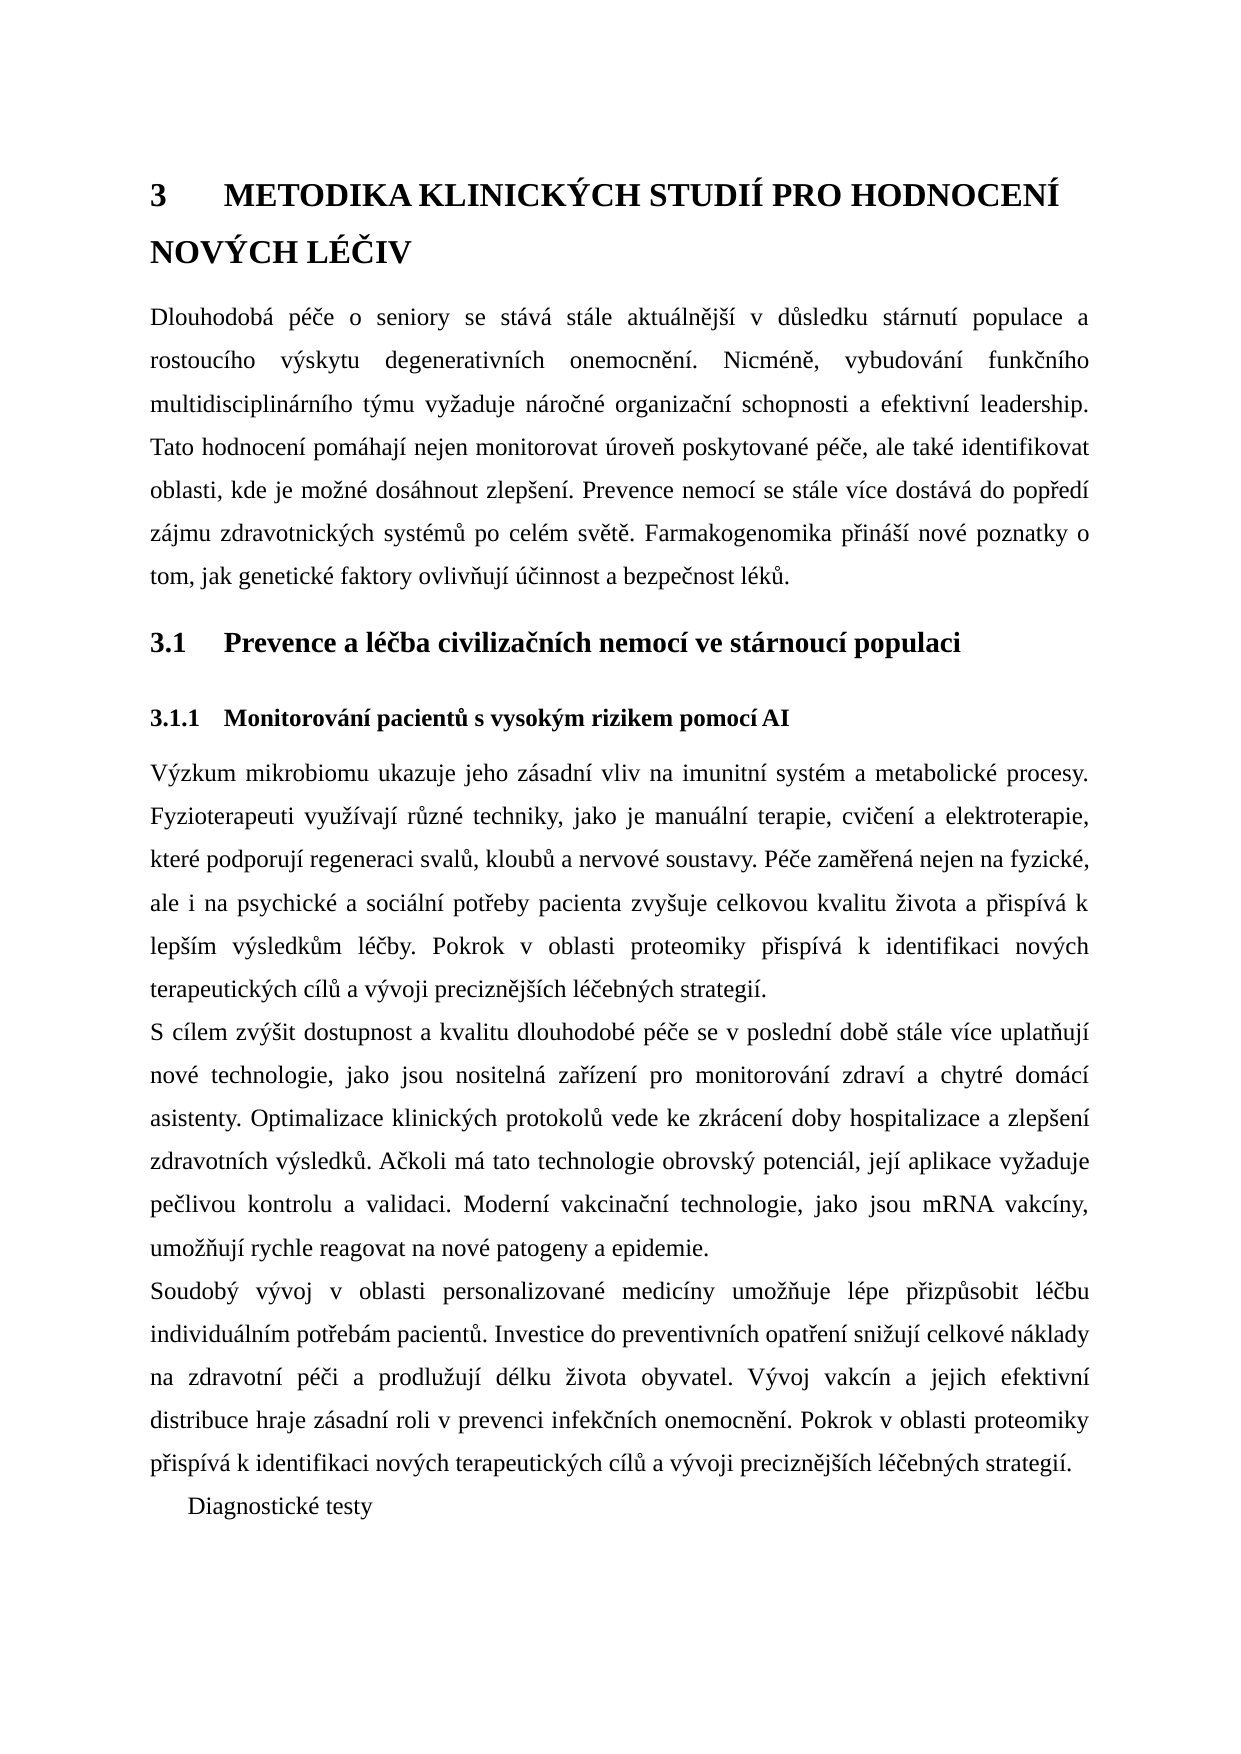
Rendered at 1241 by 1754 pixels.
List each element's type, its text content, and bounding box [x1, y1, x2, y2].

subtitle Monitorování pacientů s vysokým rizikem pomocí AI [150, 703, 1090, 731]
subtitle Metodika klinických studií pro hodnocení nových léčiv [150, 175, 1090, 271]
subtitle Prevence a léčba civilizačních nemocí ve stárnoucí populaci [150, 625, 1090, 659]
text Dlouhodobá péče o seniory se stává stále aktuálnější v důsledku stárnutí populace a rostoucího výskytu degenerativních onemocnění. Nicméně, vybudování funkčního multidisciplinárního týmu vyžaduje náročné organizační schopnosti a efektivní leadership. Tato hodnocení pomáhají nejen monitorovat úroveň poskytované péče, ale také identifikovat oblasti, kde je možné dosáhnout zlepšení. Prevence nemocí se stále více dostává do popředí zájmu zdravotnických systémů po celém světě. Farmakogenomika přináší nové poznatky o tom, jak genetické faktory ovlivňují účinnost a bezpečnost léků. [150, 302, 1090, 590]
text Výzkum mikrobiomu ukazuje jeho zásadní vliv na imunitní systém a metabolické procesy. Fyzioterapeuti využívají různé techniky, jako je manuální terapie, cvičení a elektroterapie, které podporují regeneraci svalů, kloubů a nervové soustavy. Péče zaměřená nejen na fyzické, ale i na psychické a sociální potřeby pacienta zvyšuje celkovou kvalitu života a přispívá k lepším výsledkům léčby. Pokrok v oblasti proteomiky přispívá k identifikaci nových terapeutických cílů a vývoji preciznějších léčebných strategií. [150, 758, 1090, 1003]
list Diagnostické testy [187, 1491, 1090, 1520]
text S cílem zvýšit dostupnost a kvalitu dlouhodobé péče se v poslední době stále více uplatňují nové technologie, jako jsou nositelná zařízení pro monitorování zdraví a chytré domácí asistenty. Optimalizace klinických protokolů vede ke zkrácení doby hospitalizace a zlepšení zdravotních výsledků. Ačkoli má tato technologie obrovský potenciál, její aplikace vyžaduje pečlivou kontrolu a validaci. Moderní vakcinační technologie, jako jsou mRNA vakcíny, umožňují rychle reagovat na nové patogeny a epidemie. [150, 1017, 1090, 1261]
text Soudobý vývoj v oblasti personalizované medicíny umožňuje lépe přizpůsobit léčbu individuálním potřebám pacientů. Investice do preventivních opatření snižují celkové náklady na zdravotní péči a prodlužují délku života obyvatel. Vývoj vakcín a jejich efektivní distribuce hraje zásadní roli v prevenci infekčních onemocnění. Pokrok v oblasti proteomiky přispívá k identifikaci nových terapeutických cílů a vývoji preciznějších léčebných strategií. [150, 1276, 1090, 1477]
